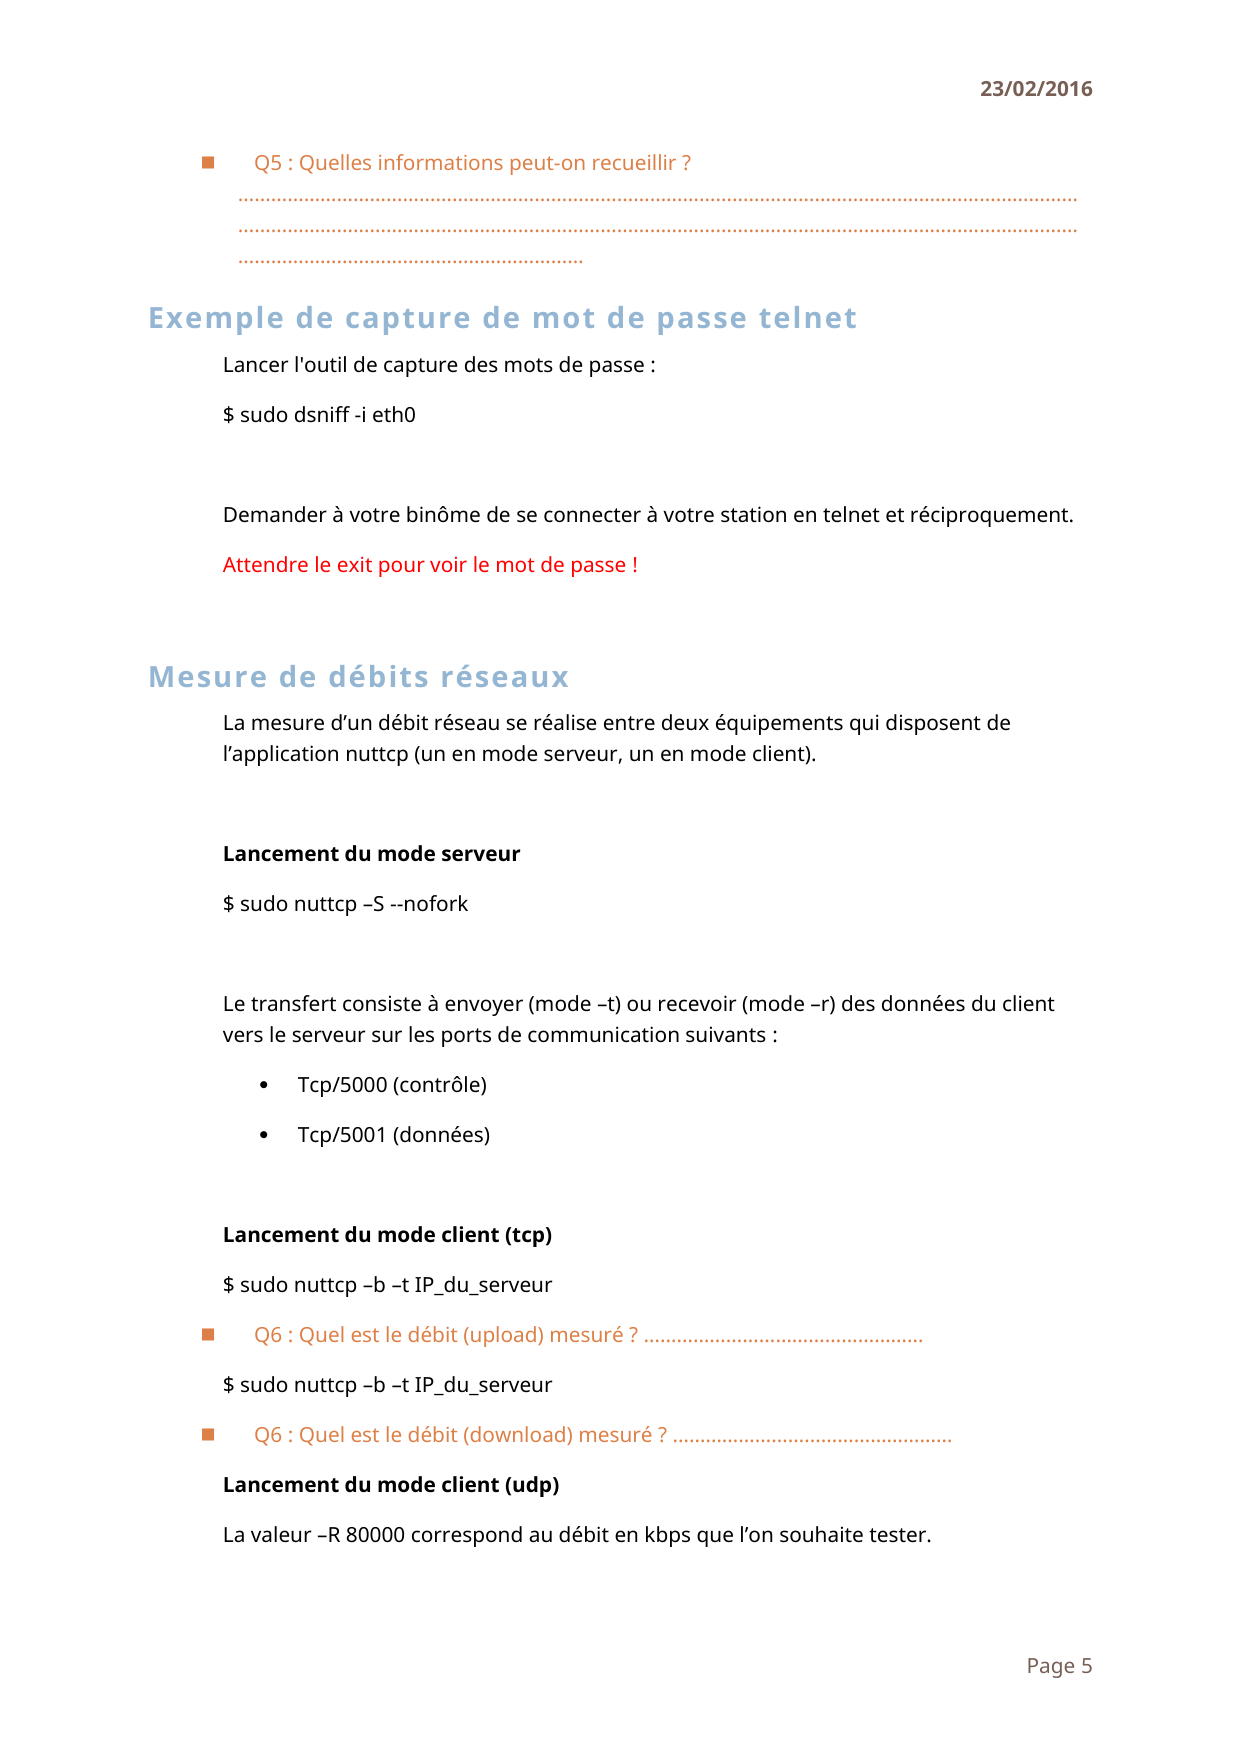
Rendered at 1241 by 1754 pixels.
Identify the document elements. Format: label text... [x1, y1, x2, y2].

list Lancement du mode serveur [223, 839, 1092, 868]
list Attendre le exit pour voir le mot de passe ! [223, 550, 1092, 578]
list Demander à votre binôme de se connecter à votre station en telnet et réciproquement. [223, 500, 1092, 528]
list Q6 : Quel est le débit (download) mesuré ? …………………………………………… [200, 1420, 1092, 1449]
list Lancement du mode client (udp) [223, 1470, 1092, 1499]
list La mesure d’un débit réseau se réalise entre deux équipements qui disposent de l’application nuttcp (un en mode serveur, un en mode client). [223, 708, 1092, 768]
list Q5 : Quelles informations peut-on recueillir ? ……………………………………………………………………………………………………………………………………………………………………………………………………………………………………………………………………………………………………………………………………… [200, 148, 1092, 270]
subtitle Exemple de capture de mot de passe telnet [148, 298, 1092, 337]
list Tcp/5000 (contrôle) [260, 1070, 1092, 1099]
list Le transfert consiste à envoyer (mode –t) ou recevoir (mode –r) des données du client vers le serveur sur les ports de communication suivants : [223, 989, 1092, 1049]
list $ sudo nuttcp –b –t IP_du_serveur [223, 1370, 1092, 1399]
subtitle Mesure de débits réseaux [148, 656, 1092, 696]
list $ sudo nuttcp –b –t IP_du_serveur [223, 1270, 1092, 1299]
list Tcp/5001 (données) [260, 1120, 1092, 1149]
list Lancement du mode client (tcp) [223, 1220, 1092, 1249]
list Lancer l'outil de capture des mots de passe : [223, 350, 1092, 378]
list $ sudo dsniff -i eth0 [223, 400, 1092, 428]
list $ sudo nuttcp –S --nofork [223, 889, 1092, 918]
list Q6 : Quel est le débit (upload) mesuré ? …………………………………………… [200, 1320, 1092, 1349]
list La valeur –R 80000 correspond au débit en kbps que l’on souhaite tester. [223, 1520, 1092, 1549]
